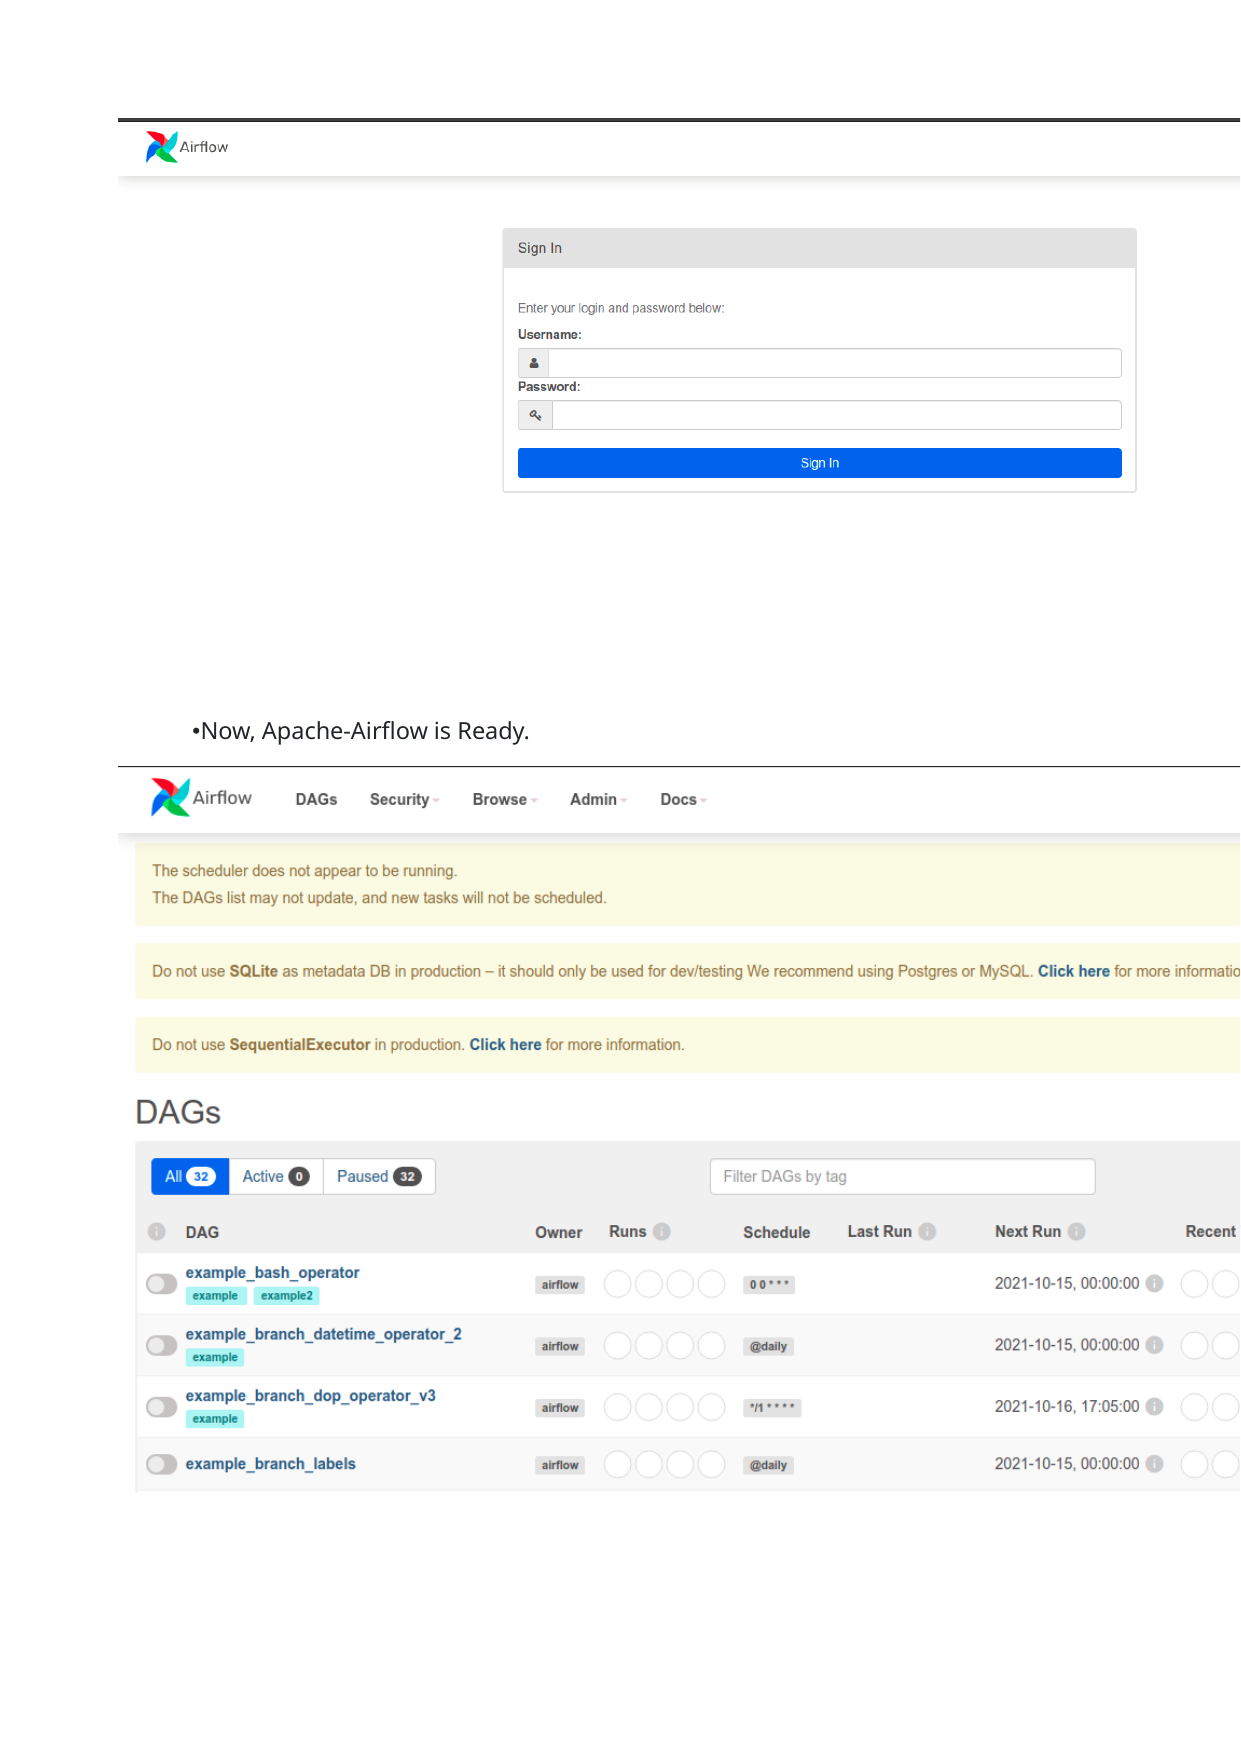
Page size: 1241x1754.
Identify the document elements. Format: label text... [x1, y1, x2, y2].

picture [118, 118, 1241, 677]
list Now, Apache-Airflow is Ready. [118, 715, 1122, 747]
picture [118, 766, 1241, 1493]
